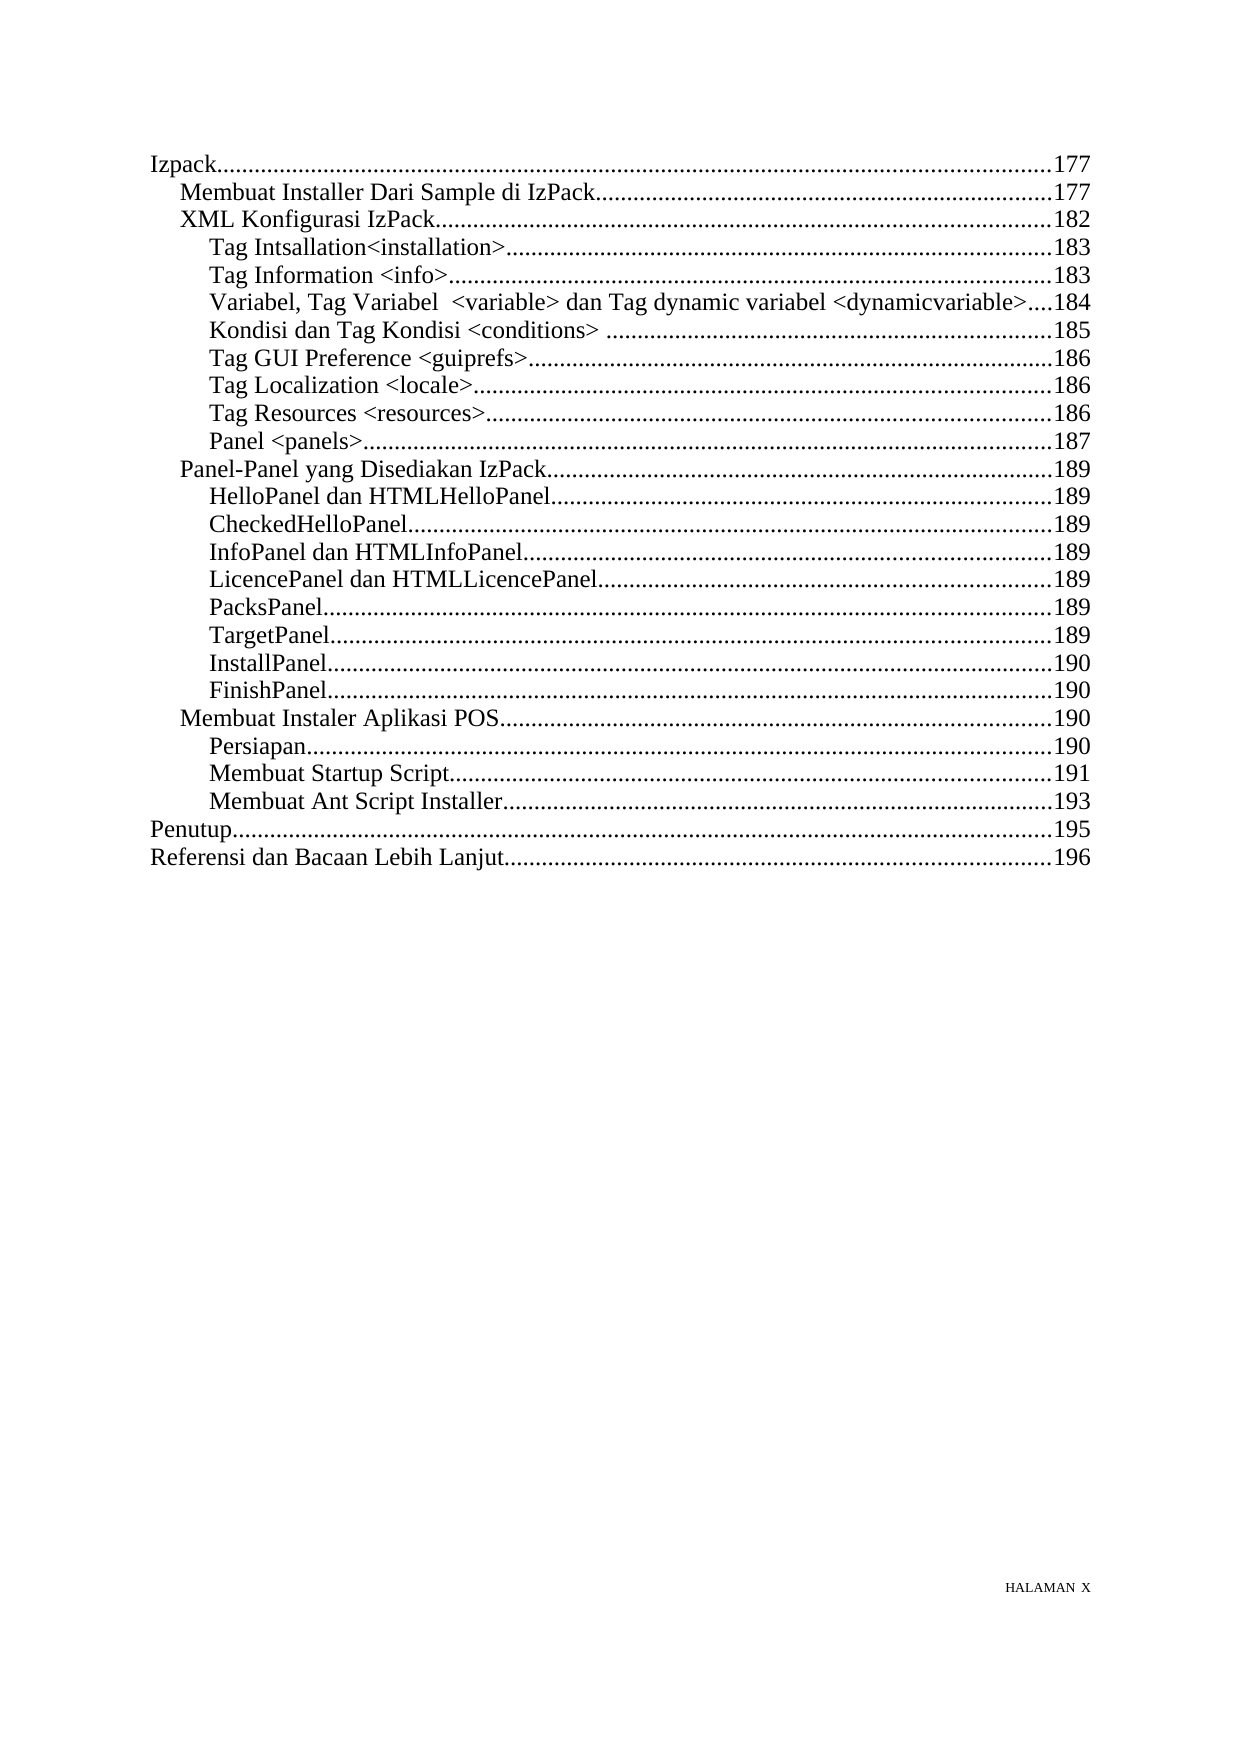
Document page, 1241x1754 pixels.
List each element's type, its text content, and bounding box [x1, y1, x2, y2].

text Panel <panels> 187 [209, 427, 1091, 455]
text Tag Intsallation<installation> 183 [209, 233, 1091, 261]
text Persiapan 190 [209, 732, 1091, 759]
text Penutup 195 [150, 815, 1091, 843]
text InstallPanel 190 [209, 649, 1091, 676]
text Panel-Panel yang Disediakan IzPack 189 [179, 455, 1091, 482]
text XML Konfigurasi IzPack 182 [179, 205, 1091, 233]
text InfoPanel dan HTMLInfoPanel 189 [209, 538, 1091, 566]
text Membuat Instaler Aplikasi POS 190 [179, 704, 1091, 732]
text CheckedHelloPanel 189 [209, 510, 1091, 538]
text Tag Resources <resources> 186 [209, 399, 1091, 427]
text Tag Localization <locale> 186 [209, 372, 1091, 399]
text Tag Information <info> 183 [209, 261, 1091, 288]
text PacksPanel 189 [209, 593, 1091, 621]
text TargetPanel 189 [209, 621, 1091, 649]
text Membuat Startup Script 191 [209, 759, 1091, 787]
text Referensi dan Bacaan Lebih Lanjut 196 [150, 843, 1091, 870]
text Tag GUI Preference <guiprefs> 186 [209, 344, 1091, 372]
text Izpack 177 [150, 150, 1091, 178]
text LicencePanel dan HTMLLicencePanel 189 [209, 566, 1091, 593]
text Membuat Installer Dari Sample di IzPack 177 [179, 178, 1091, 205]
text HelloPanel dan HTMLHelloPanel 189 [209, 482, 1091, 510]
text FinishPanel 190 [209, 676, 1091, 704]
text Variabel, Tag Variabel <variable> dan Tag dynamic variabel <dynamicvariable> 184 [209, 288, 1091, 316]
text Kondisi dan Tag Kondisi <conditions> 185 [209, 316, 1091, 344]
text Membuat Ant Script Installer 193 [209, 787, 1091, 815]
